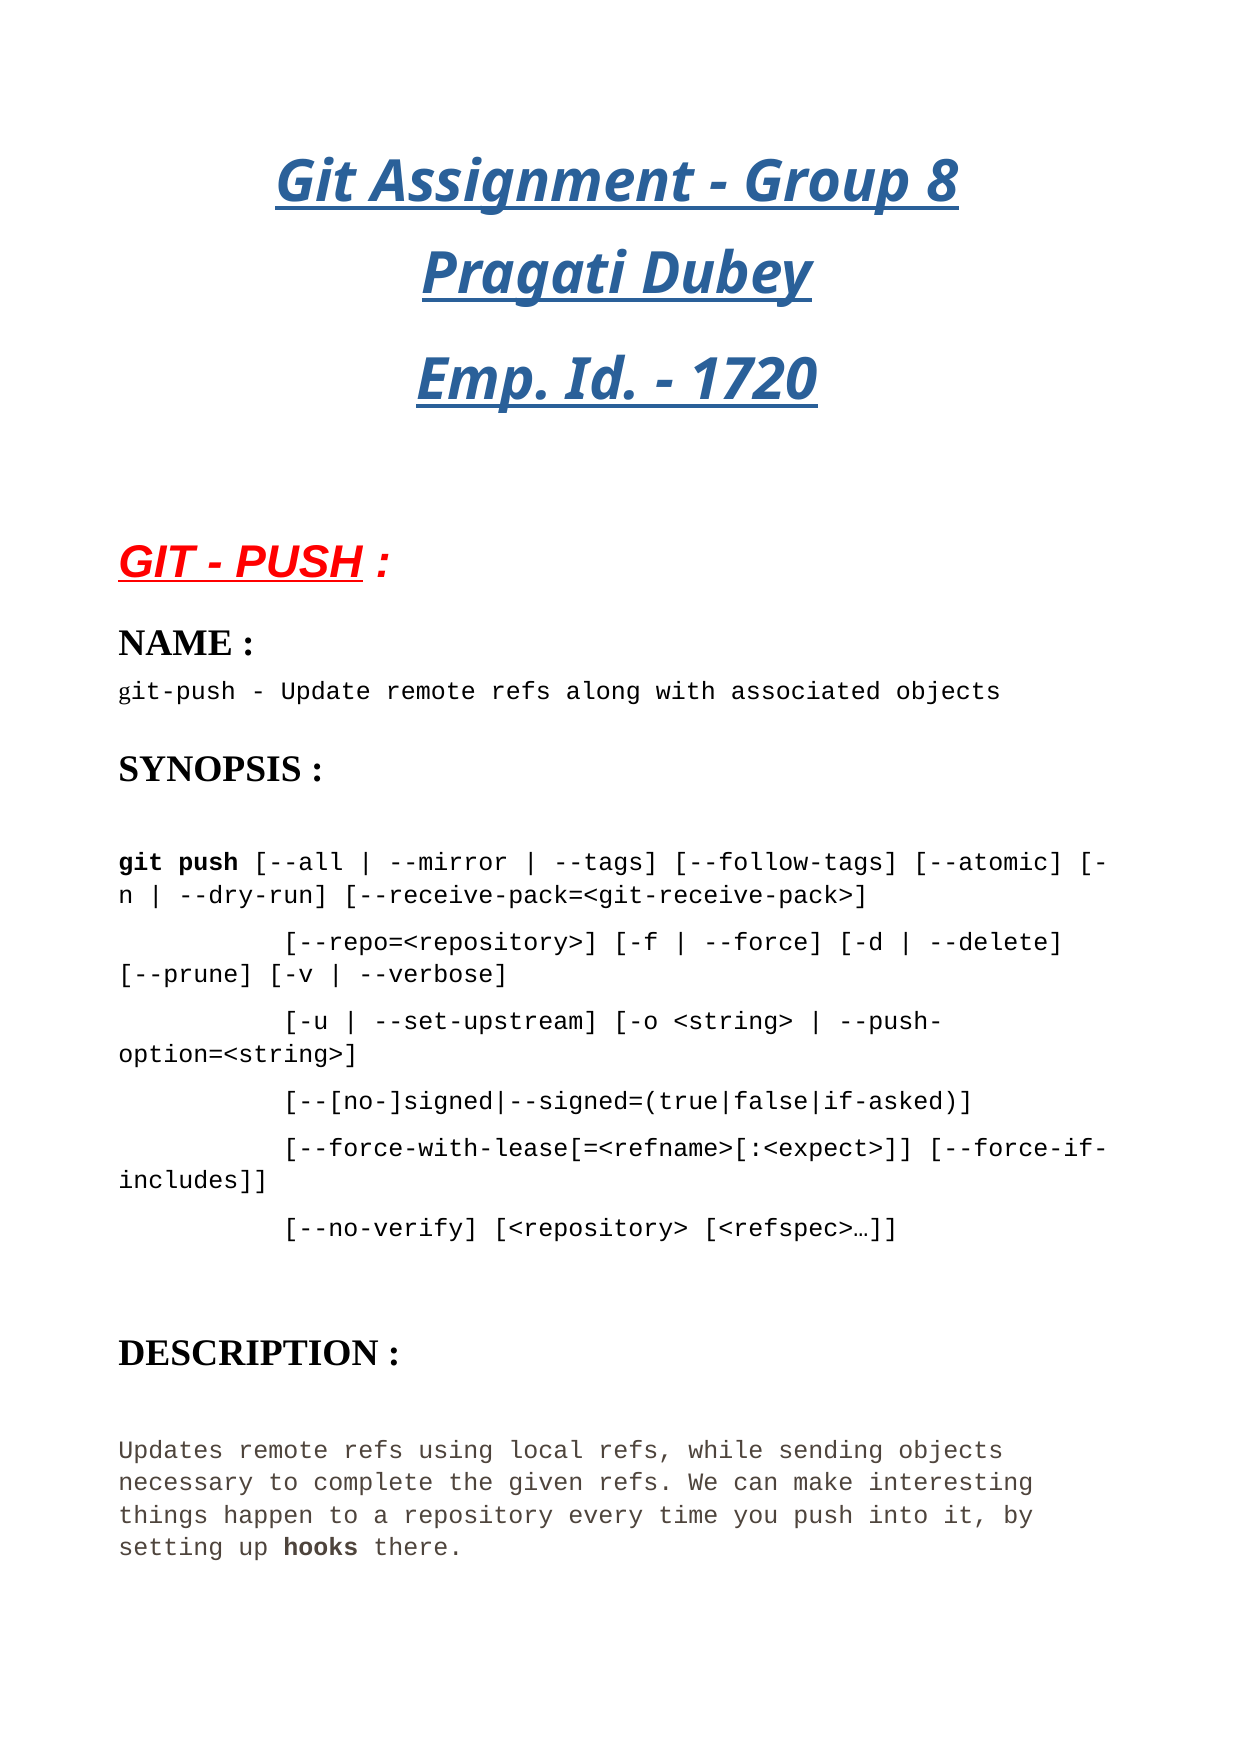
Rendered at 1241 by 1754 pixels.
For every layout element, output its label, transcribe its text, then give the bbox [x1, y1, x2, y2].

subtitle DESCRIPTION : [118, 1330, 1122, 1373]
subtitle Git Assignment - Group 8 [118, 139, 1122, 218]
subtitle GIT - PUSH : [118, 534, 1122, 587]
subtitle NAME : [118, 620, 1122, 663]
subtitle SYNOPSIS : [118, 747, 1122, 790]
text [--no-verify] [<repository> [<refspec>…​]] [118, 1215, 1122, 1243]
text git push [--all | --mirror | --tags] [--follow-tags] [--atomic] [-n | --dry-run] [--receive-pack=<git-receive-pack>] [118, 850, 1122, 911]
text Pragati Dubey [118, 231, 1122, 310]
text [-u | --set-upstream] [-o <string> | --push-option=<string>] [118, 1009, 1122, 1070]
text Updates remote refs using local refs, while sending objects necessary to complete the given refs. We can make interesting things happen to a repository every time you push into it, by setting up hooks there. [118, 1437, 1122, 1563]
text [--repo=<repository>] [-f | --force] [-d | --delete] [--prune] [-v | --verbose] [118, 929, 1122, 990]
text [--force-with-lease[=<refname>[:<expect>]] [--force-if-includes]] [118, 1136, 1122, 1196]
text Emp. Id. - 1720 [118, 337, 1122, 416]
text git-push - Update remote refs along with associated objects [118, 676, 1122, 707]
text [--[no-]signed|--signed=(true|false|if-asked)] [118, 1088, 1122, 1117]
